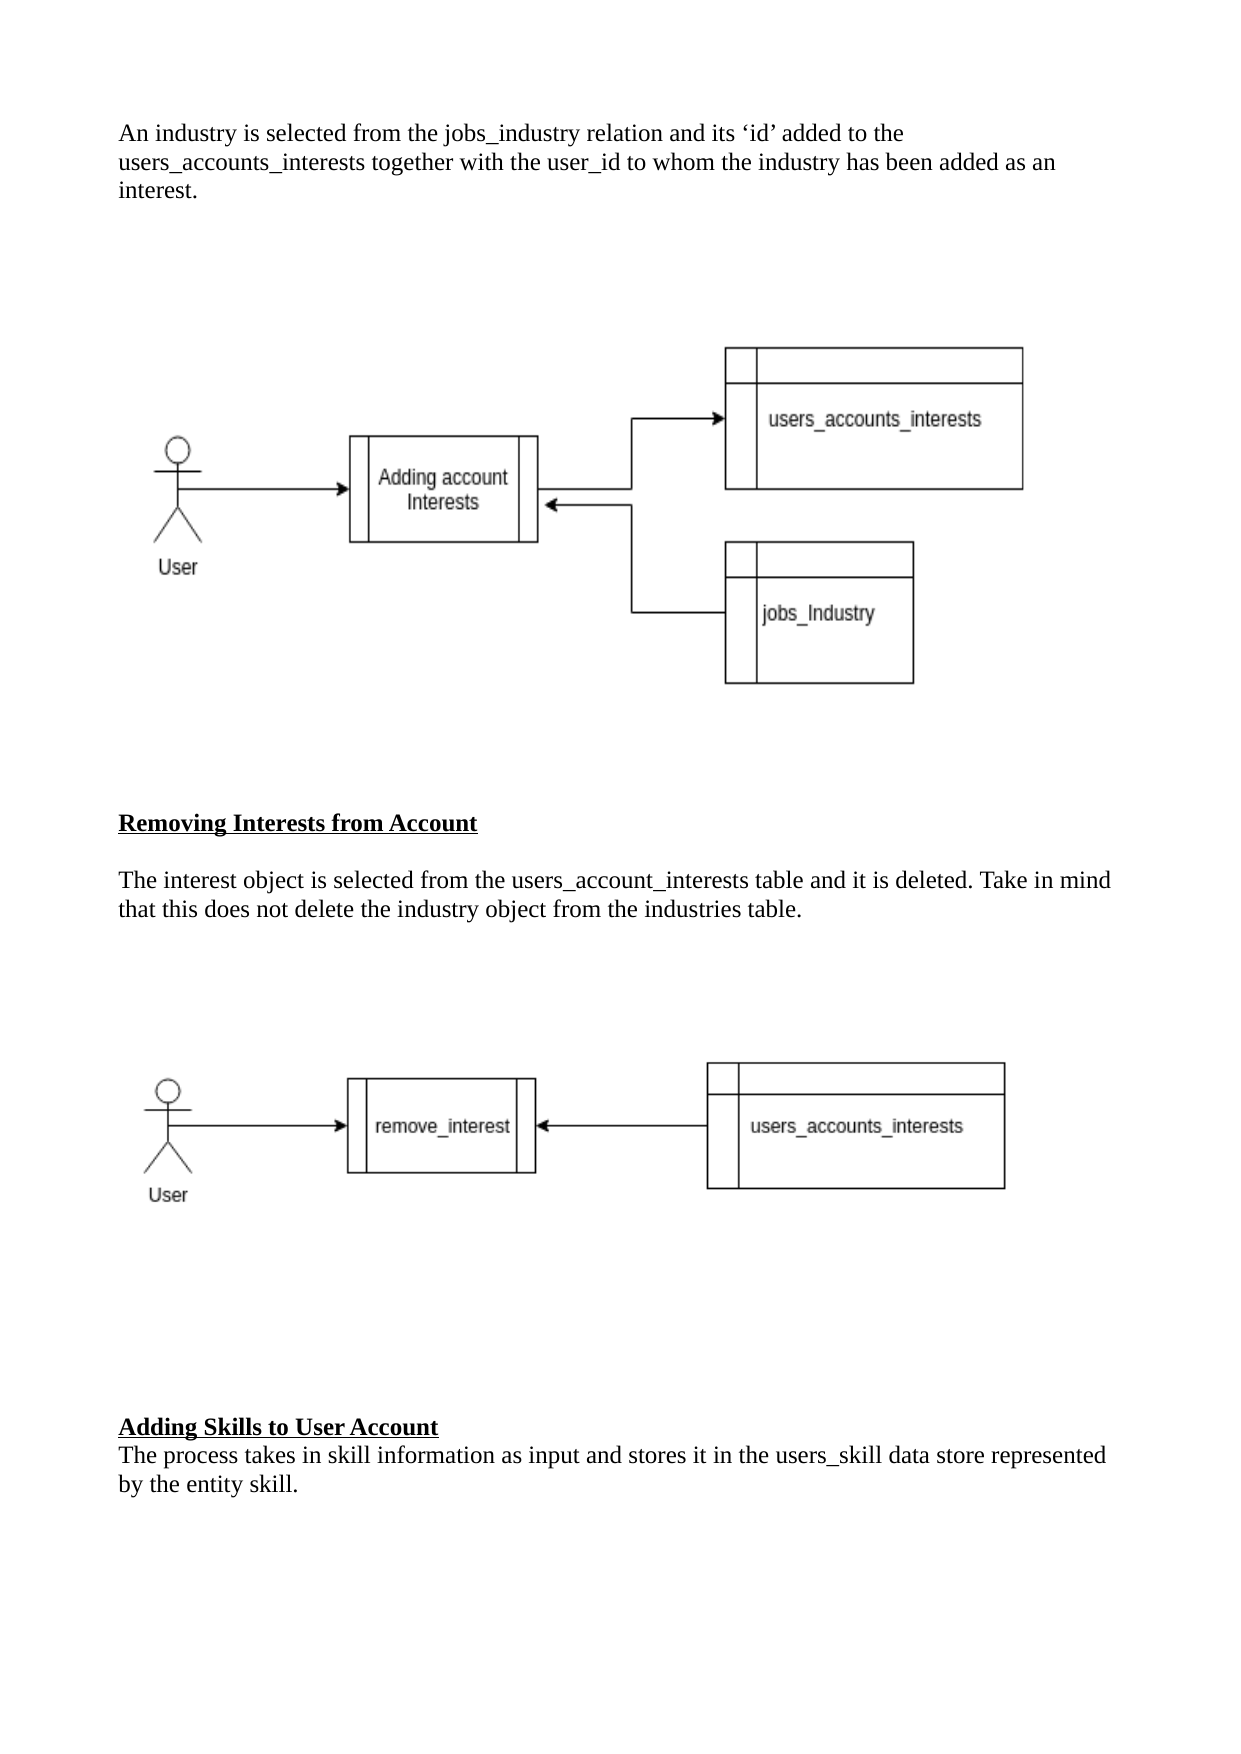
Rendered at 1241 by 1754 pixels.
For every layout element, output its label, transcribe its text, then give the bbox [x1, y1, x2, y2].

text An industry is selected from the jobs_industry relation and its ‘id’ added to the users_accounts_interests together with the user_id to whom the industry has been added as an interest. [118, 118, 1122, 204]
text The interest object is selected from the users_account_interests table and it is deleted. Take in mind that this does not delete the industry object from the industries table. [118, 866, 1122, 923]
text Removing Interests from Account [118, 808, 1122, 837]
text The process takes in skill information as input and stores it in the users_skill data store represented by the entity skill. [118, 1441, 1122, 1498]
text Adding Skills to User Account [118, 1412, 1122, 1441]
